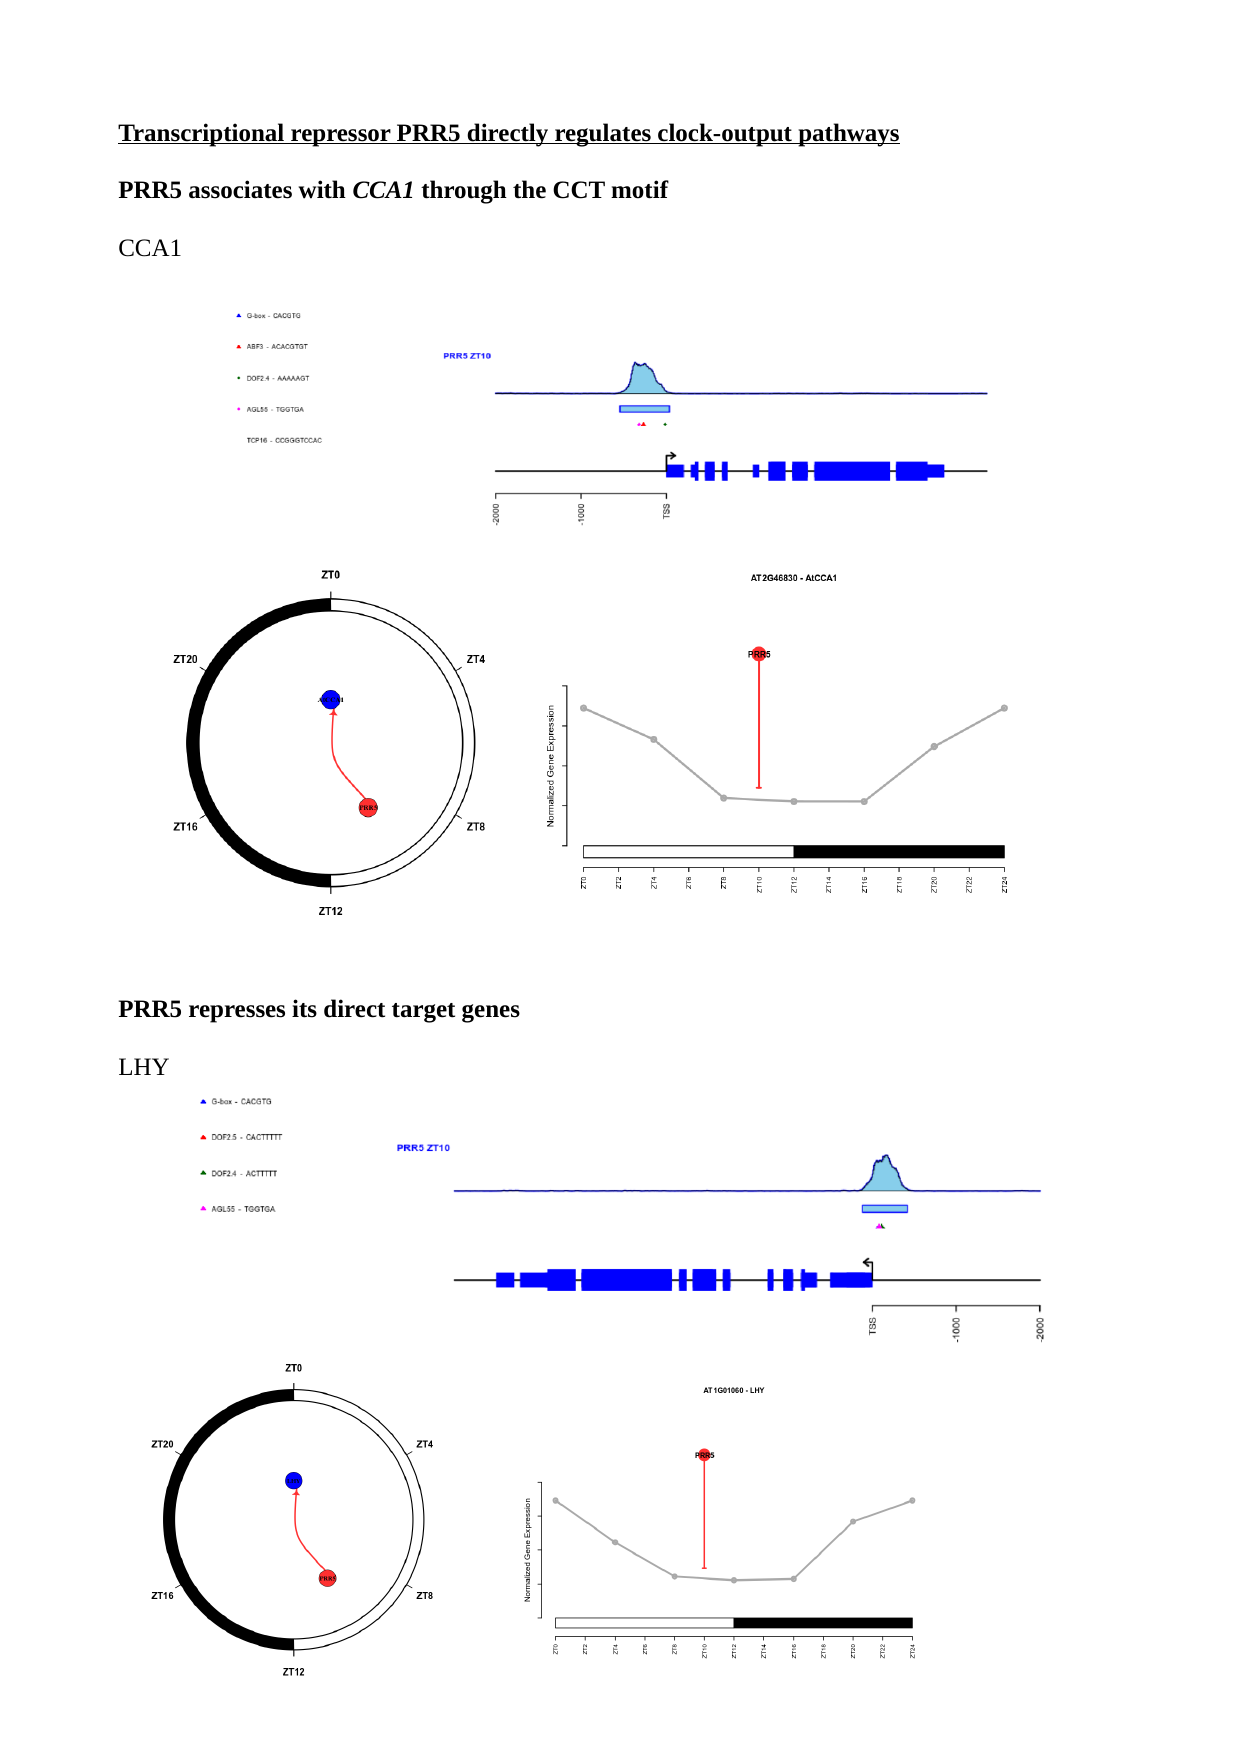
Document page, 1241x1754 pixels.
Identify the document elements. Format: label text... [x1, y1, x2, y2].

picture [144, 556, 517, 929]
picture [216, 290, 1024, 535]
picture [511, 1375, 942, 1681]
picture [125, 1080, 1053, 1688]
text PRR5 represses its direct target genes [118, 994, 1122, 1023]
picture [531, 560, 1039, 920]
text CCA1 [118, 233, 1122, 262]
text Transcriptional repressor PRR5 directly regulates clock-output pathways [118, 118, 1122, 147]
text PRR5 associates with CCA1 through the CCT motif [118, 176, 1122, 204]
text LHY [118, 1052, 1122, 1081]
